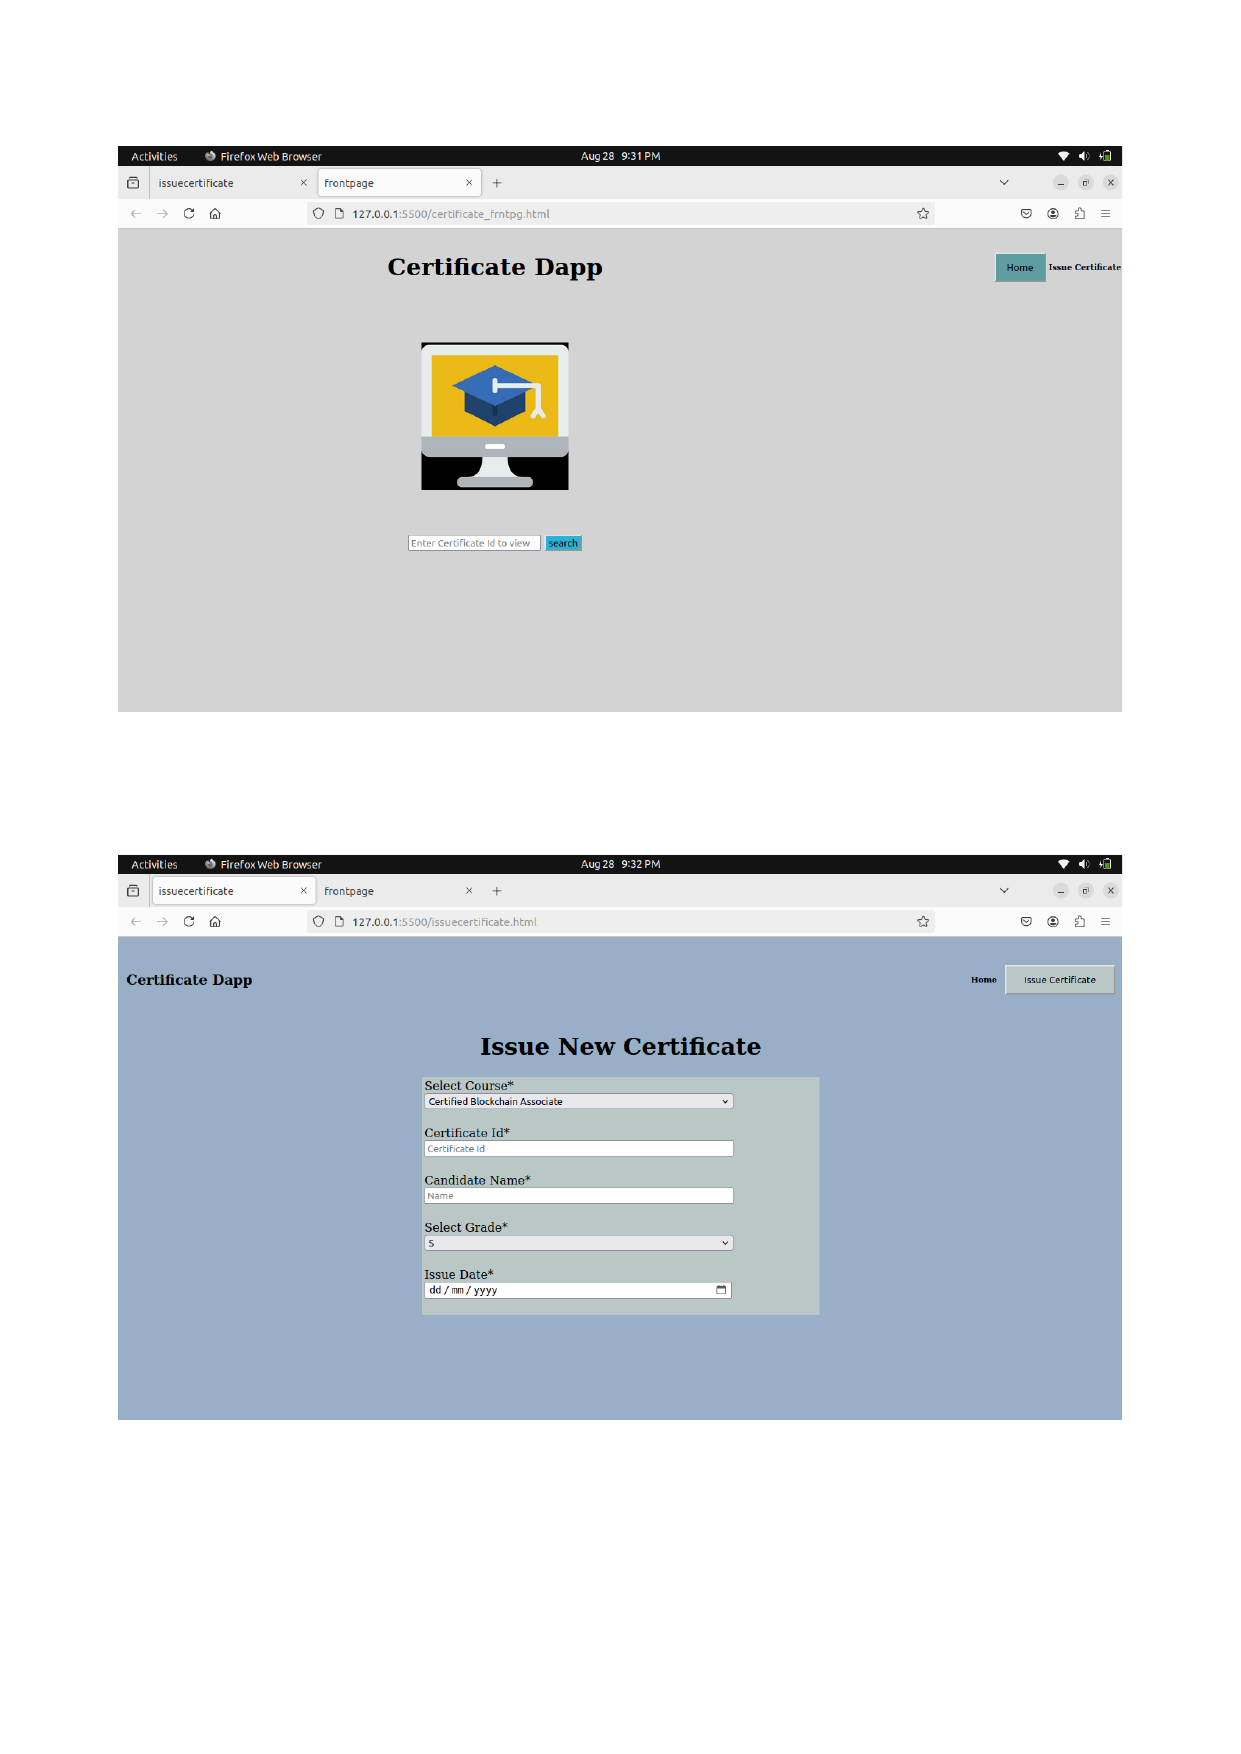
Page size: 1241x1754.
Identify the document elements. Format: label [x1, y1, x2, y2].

picture [118, 146, 1123, 712]
picture [118, 855, 1123, 1420]
